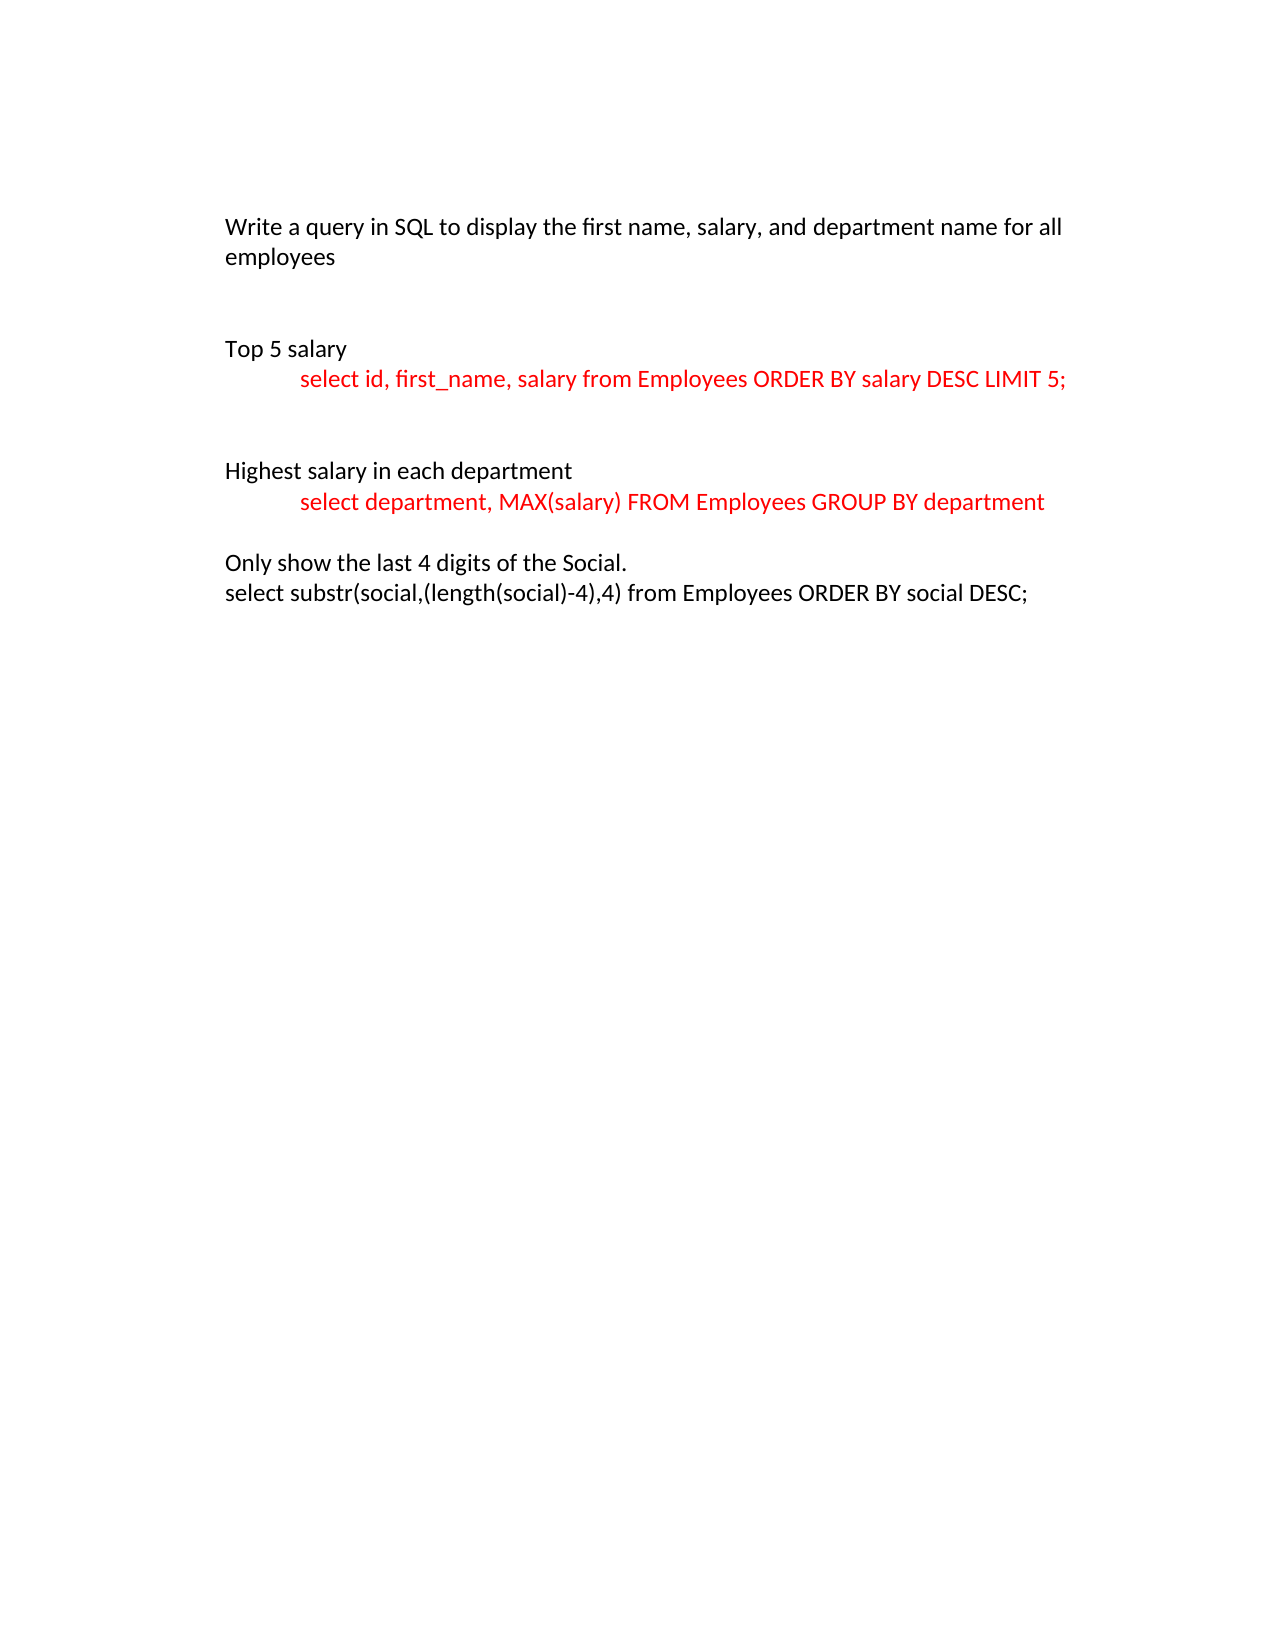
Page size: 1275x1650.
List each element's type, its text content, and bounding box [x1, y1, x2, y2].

list Write a query in SQL to display the first name, salary, and department name for all employees [225, 211, 1125, 333]
list Top 5 salary [225, 333, 1125, 364]
list select id, first_name, salary from Employees ORDER BY salary DESC LIMIT 5; [300, 364, 1125, 455]
list Highest salary in each department [225, 455, 1125, 486]
list select substr(social,(length(social)-4),4) from Employees ORDER BY social DESC; [225, 577, 1125, 608]
list select department, MAX(salary) FROM Employees GROUP BY department [300, 486, 1125, 547]
list Only show the last 4 digits of the Social. [225, 547, 1125, 577]
